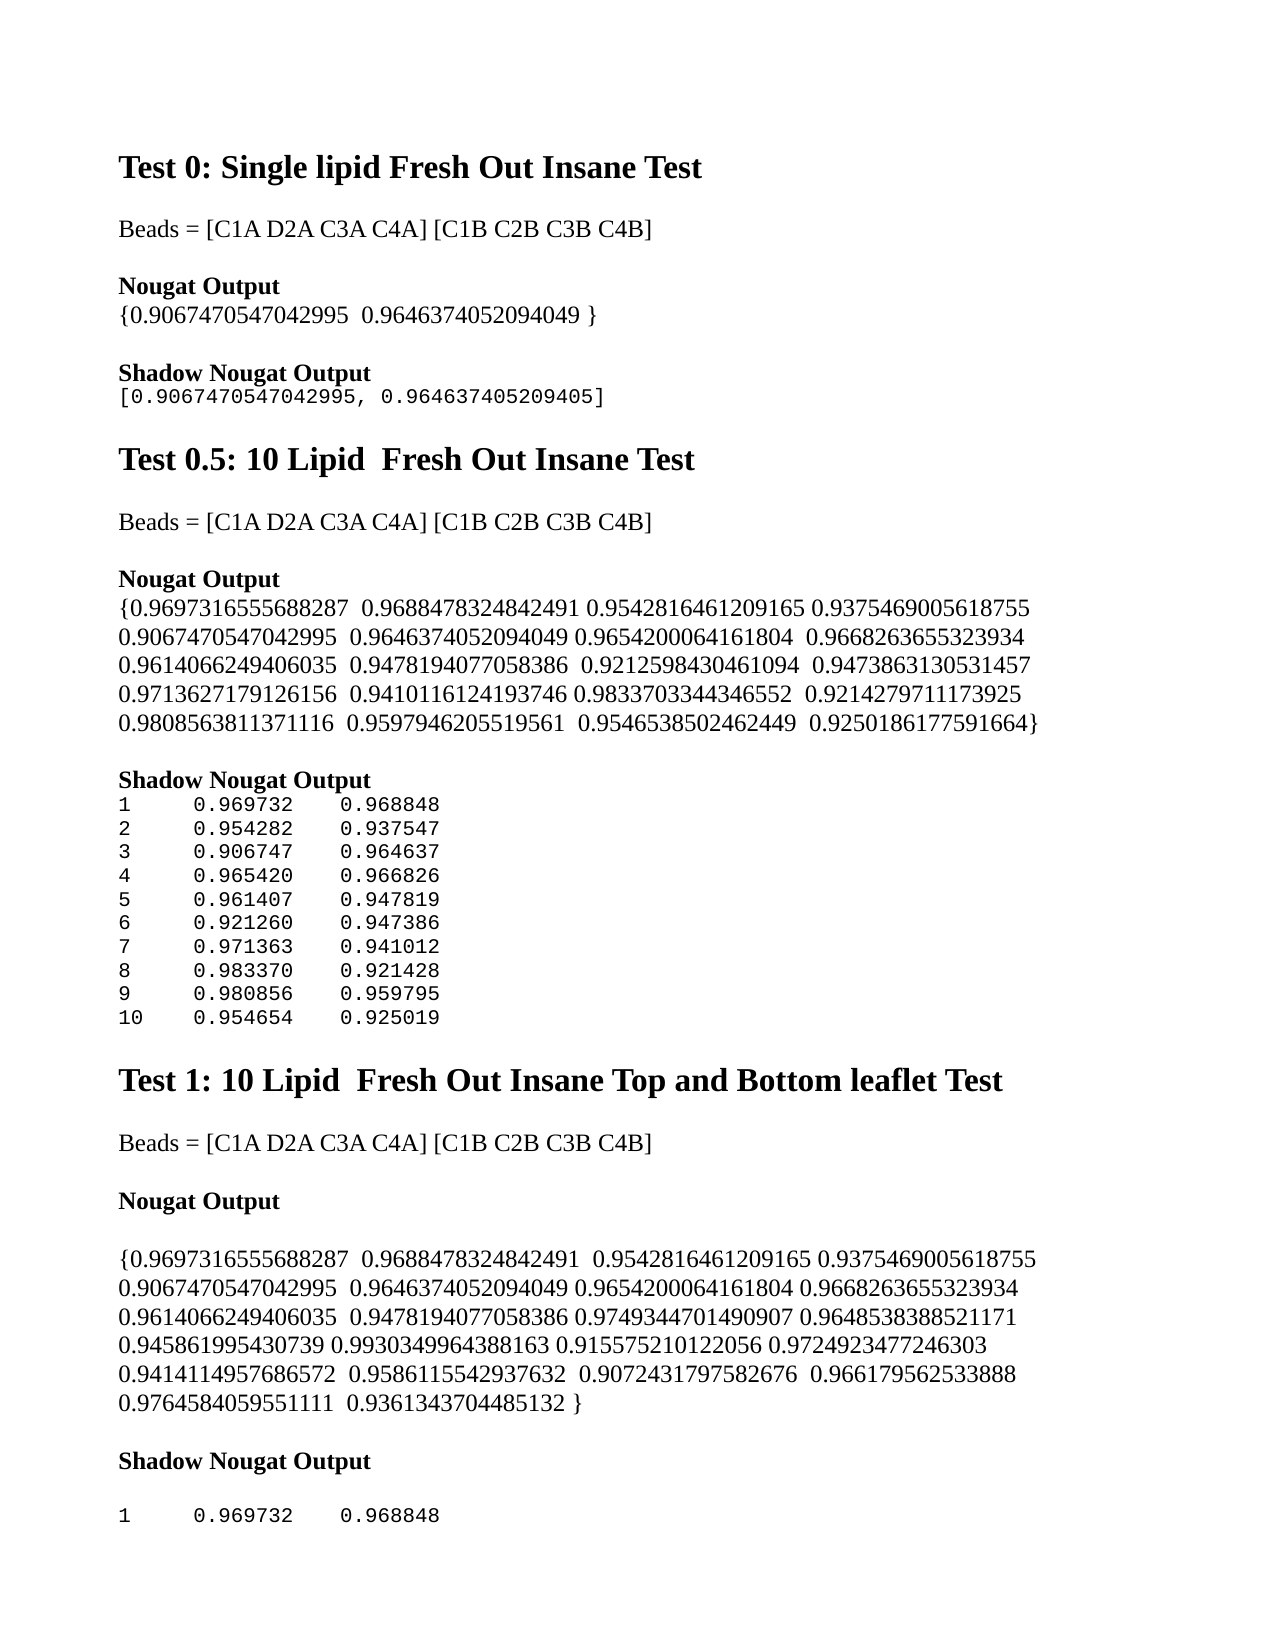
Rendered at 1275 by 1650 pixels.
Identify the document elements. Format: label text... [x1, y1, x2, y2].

text Nougat Output [118, 271, 1157, 300]
text Test 0.5: 10 Lipid Fresh Out Insane Test [118, 439, 1157, 478]
text 5 0.961407 0.947819 [118, 889, 1157, 912]
text 4 0.965420 0.966826 [118, 865, 1157, 889]
text 10 0.954654 0.925019 [118, 1007, 1157, 1031]
text Nougat Output [118, 564, 1157, 593]
text Beads = [C1A D2A C3A C4A] [C1B C2B C3B C4B] [118, 214, 1157, 243]
text 8 0.983370 0.921428 [118, 960, 1157, 983]
text {0.9697316555688287 0.9688478324842491 0.9542816461209165 0.9375469005618755 0.9067470547042995 0.9646374052094049 0.9654200064161804 0.9668263655323934 0.9614066249406035 0.9478194077058386 0.9749344701490907 0.9648538388521171 0.945861995430739 0.9930349964388163 0.915575210122056 0.9724923477246303 0.9414114957686572 0.9586115542937632 0.9072431797582676 0.966179562533888 0.9764584059551111 0.9361343704485132 } [118, 1244, 1157, 1417]
text 1 0.969732 0.968848 [118, 1504, 1157, 1528]
text Shadow Nougat Output [118, 765, 1157, 794]
text 9 0.980856 0.959795 [118, 983, 1157, 1007]
text [0.9067470547042995, 0.964637405209405] [118, 386, 1157, 410]
text Shadow Nougat Output [118, 1446, 1157, 1475]
text Test 0: Single lipid Fresh Out Insane Test [118, 147, 1157, 185]
text 1 0.969732 0.968848 [118, 794, 1157, 818]
text Beads = [C1A D2A C3A C4A] [C1B C2B C3B C4B] [118, 1128, 1157, 1157]
text 2 0.954282 0.937547 [118, 818, 1157, 841]
text 6 0.921260 0.947386 [118, 912, 1157, 936]
text 3 0.906747 0.964637 [118, 841, 1157, 865]
text {0.9067470547042995 0.9646374052094049 } [118, 300, 1157, 329]
text Beads = [C1A D2A C3A C4A] [C1B C2B C3B C4B] [118, 507, 1157, 535]
text {0.9697316555688287 0.9688478324842491 0.9542816461209165 0.9375469005618755 0.9067470547042995 0.9646374052094049 0.9654200064161804 0.9668263655323934 0.9614066249406035 0.9478194077058386 0.9212598430461094 0.9473863130531457 0.9713627179126156 0.9410116124193746 0.9833703344346552 0.9214279711173925 0.9808563811371116 0.9597946205519561 0.9546538502462449 0.9250186177591664} [118, 593, 1157, 737]
text Nougat Output [118, 1186, 1157, 1215]
text Test 1: 10 Lipid Fresh Out Insane Top and Bottom leaflet Test [118, 1060, 1157, 1098]
text 7 0.971363 0.941012 [118, 936, 1157, 960]
text Shadow Nougat Output [118, 358, 1157, 386]
